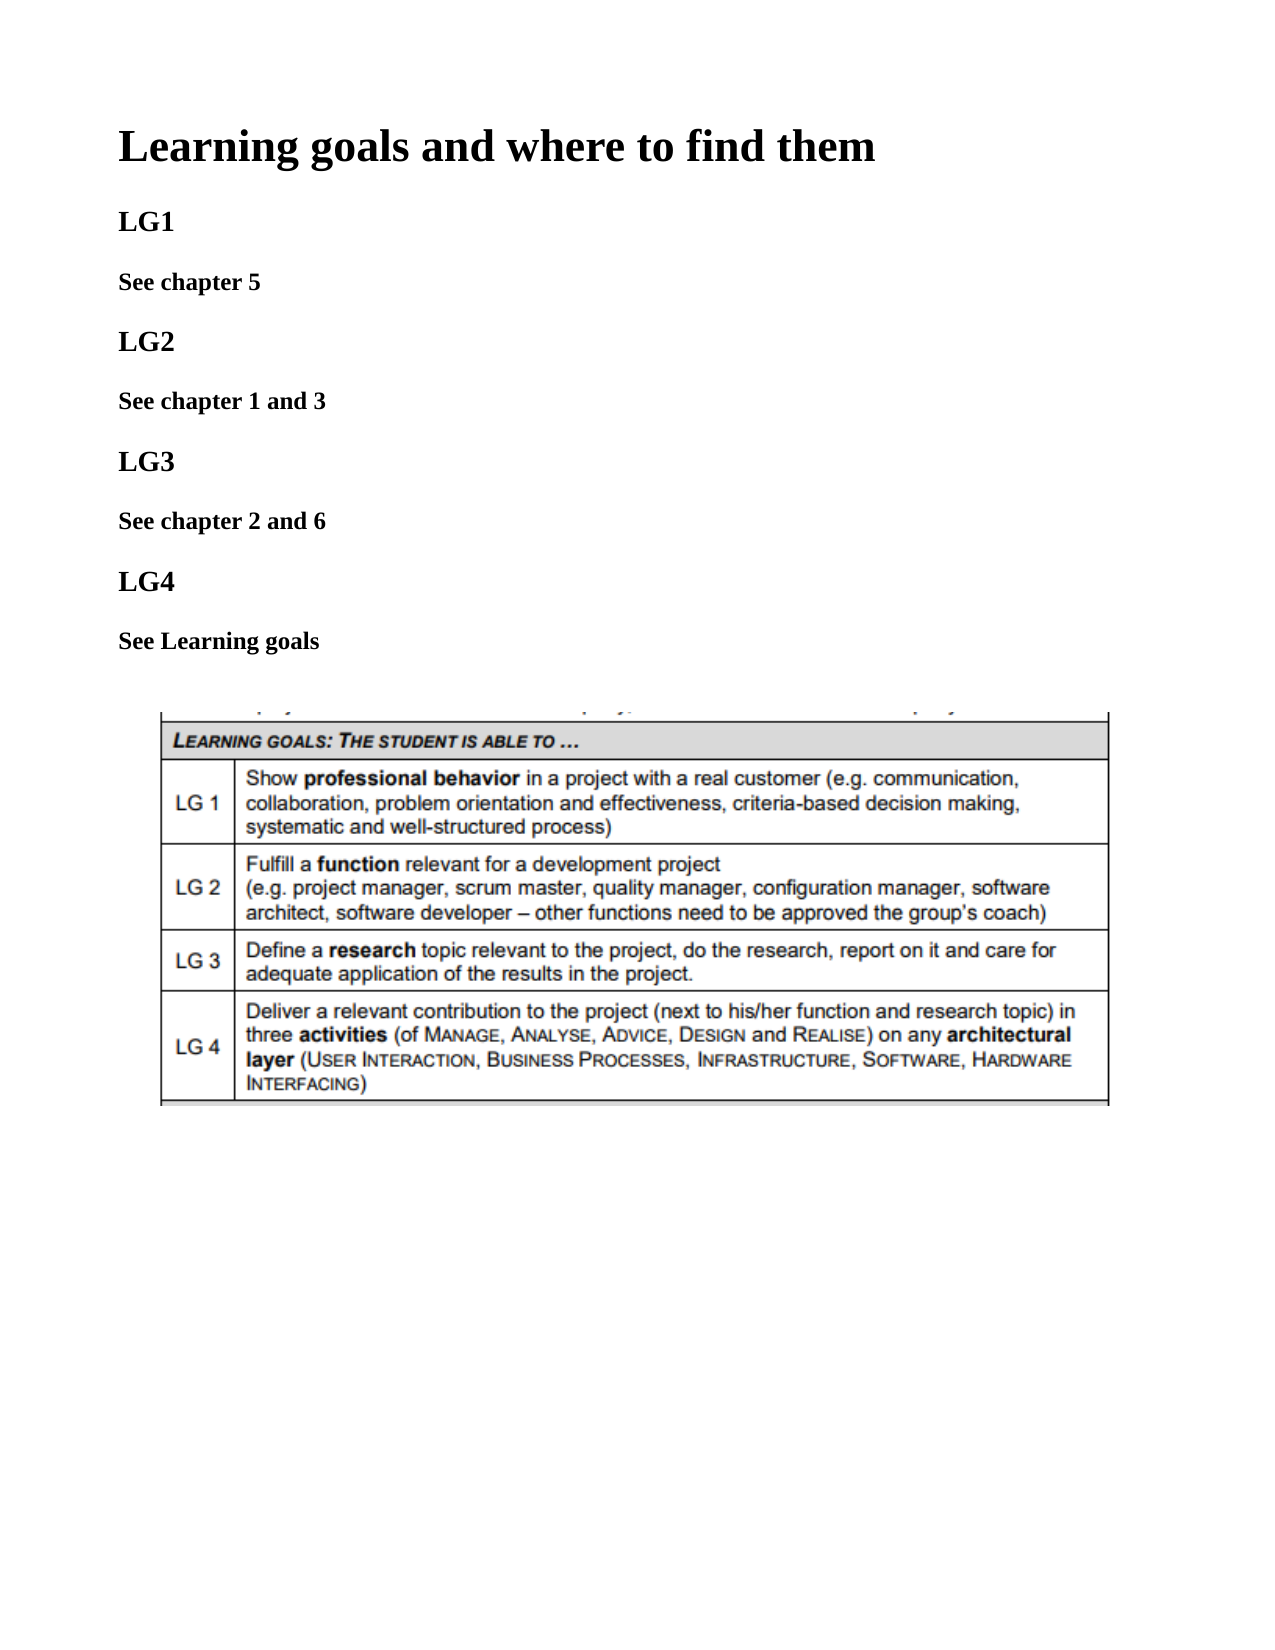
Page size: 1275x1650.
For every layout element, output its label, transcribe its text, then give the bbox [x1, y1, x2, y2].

text See chapter 5 [118, 267, 1157, 295]
text See chapter 2 and 6 [118, 506, 1157, 535]
text LG1 [118, 204, 1157, 238]
text LG2 [118, 324, 1157, 358]
text Learning goals and where to find them [118, 118, 1157, 171]
text See Learning goals [118, 626, 1157, 655]
text LG4 [118, 564, 1157, 597]
text See chapter 1 and 3 [118, 386, 1157, 415]
picture [156, 712, 1119, 1106]
text LG3 [118, 444, 1157, 477]
